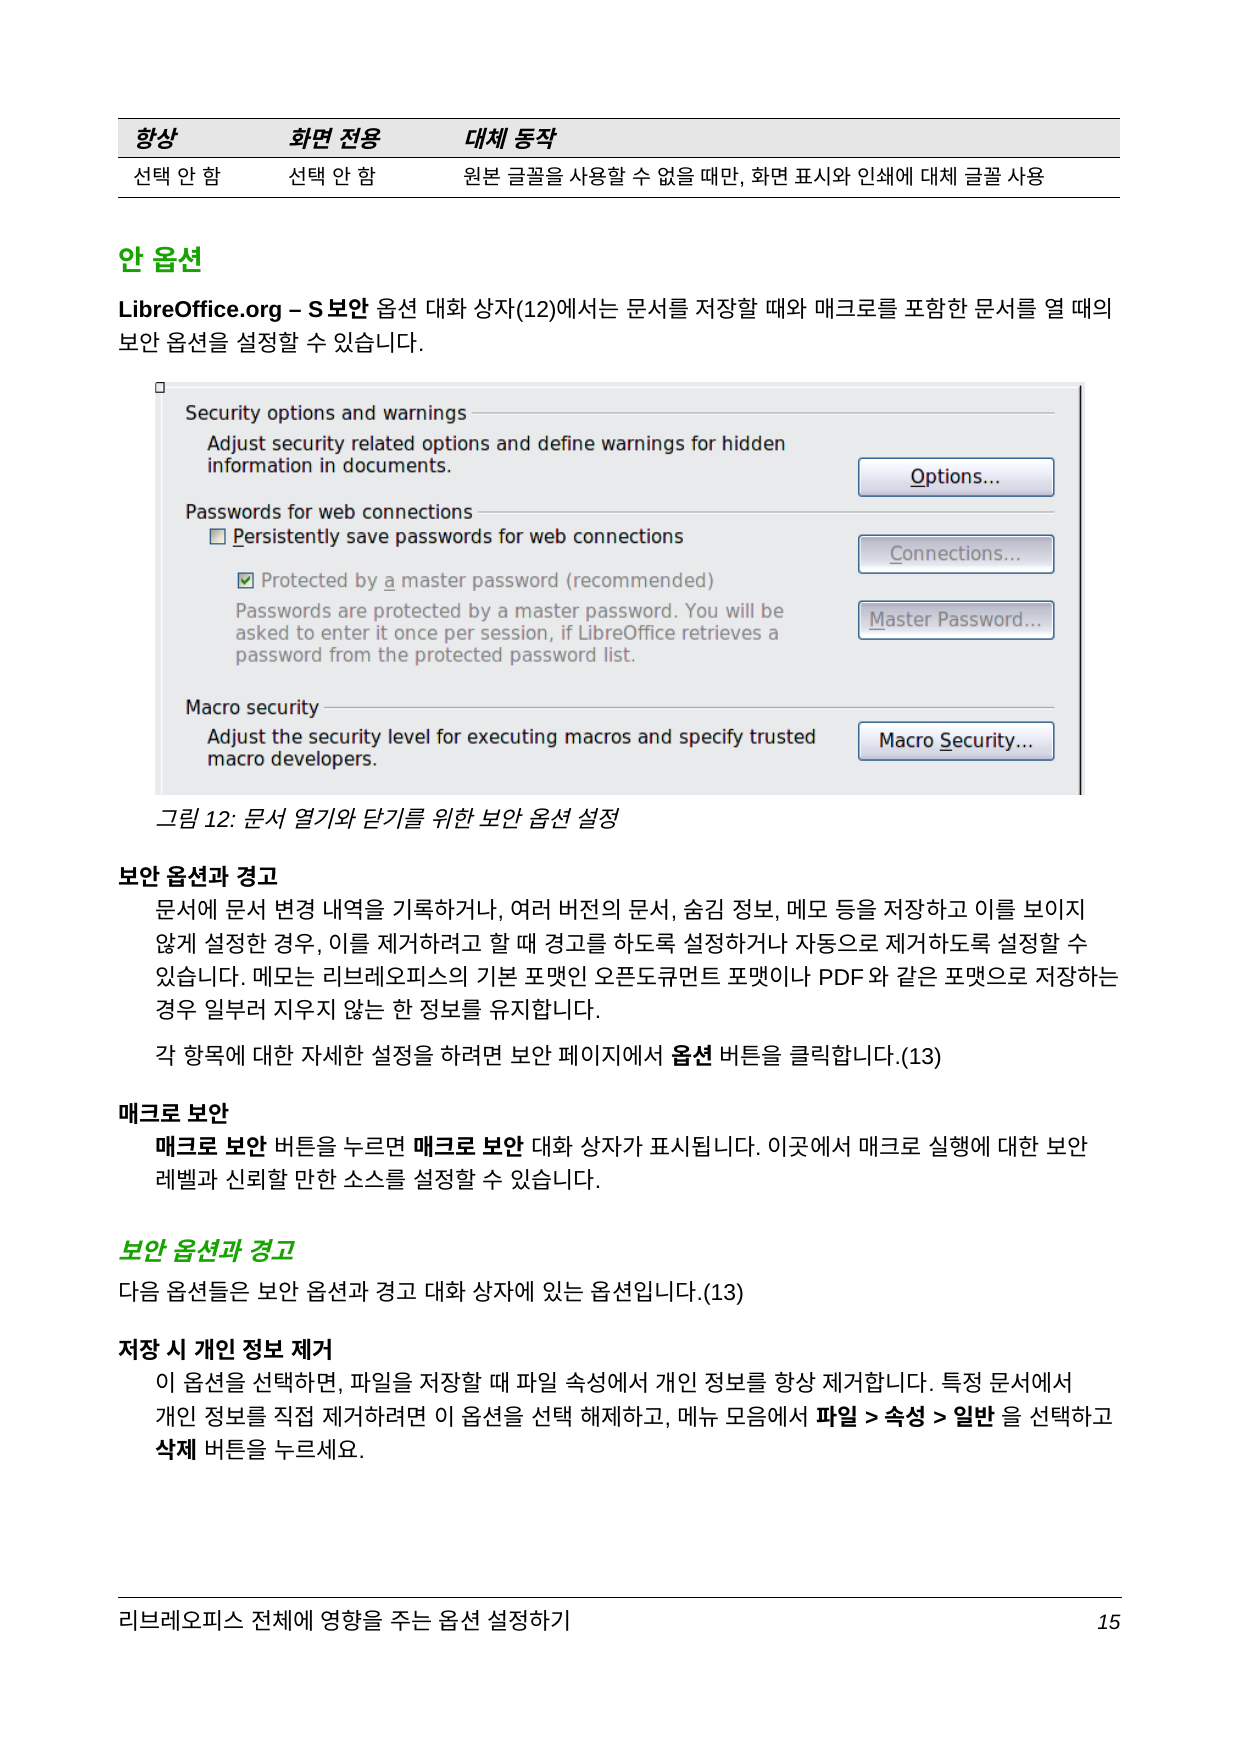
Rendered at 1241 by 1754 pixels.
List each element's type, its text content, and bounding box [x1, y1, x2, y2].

table_cell 선택 안 함 [273, 158, 448, 197]
text 매크로 보안 버튼을 누르면 매크로 보안 대화 상자가 표시됩니다. 이곳에서 매크로 실행에 대한 보안 레벨과 신뢰할 만한 소스를 설정할 수 있습니다. [156, 1129, 1122, 1196]
text 매크로 보안 [118, 1096, 1122, 1129]
table_header 대체 동작 [448, 119, 1120, 157]
text 각 항목에 대한 자세한 설정을 하려면 보안 페이지에서 옵션 버튼을 클릭합니다.(그림 13) [156, 1038, 1122, 1071]
subtitle 안 옵션 [118, 238, 1122, 279]
text 다음 옵션들은 보안 옵션과 경고 대화 상자에 있는 옵션입니다.(그림 13) [118, 1274, 1122, 1307]
text 보안 옵션과 경고 [118, 859, 1122, 892]
table_cell 원본 글꼴을 사용할 수 없을 때만, 화면 표시와 인쇄에 대체 글꼴 사용 [448, 158, 1120, 197]
text 그림 12: 문서 열기와 닫기를 위한 보안 옵션 설정 [155, 801, 1085, 834]
picture [155, 382, 1085, 795]
table_cell 선택 안 함 [118, 158, 273, 197]
text 이 옵션을 선택하면, 파일을 저장할 때 파일 속성에서 개인 정보를 항상 제거합니다. 특정 문서에서 개인 정보를 직접 제거하려면 이 옵션을 선택 해제하고, 메뉴 모음에서 파일 > 속성 > 일반 을 선택하고 삭제 버튼을 누르세요. [156, 1365, 1122, 1465]
text 문서에 문서 변경 내역을 기록하거나, 여러 버전의 문서, 숨김 정보, 메모 등을 저장하고 이를 보이지 않게 설정한 경우, 이를 제거하려고 할 때 경고를 하도록 설정하거나 자동으로 제거하도록 설정할 수 있습니다. 메모는 리브레오피스의 기본 포맷인 오픈도큐먼트 포맷이나 PDF와 같은 포맷으로 저장하는 경우 일부러 지우지 않는 한 정보를 유지합니다. [156, 892, 1122, 1025]
text LibreOffice.org – S보안 옵션 대화 상자(그림 12)에서는 문서를 저장할 때와 매크로를 포함한 문서를 열 때의 보안 옵션을 설정할 수 있습니다. [118, 291, 1122, 358]
table_header 항상 [118, 119, 273, 157]
table_header 화면 전용 [273, 119, 448, 157]
subtitle 보안 옵션과 경고 [118, 1231, 1122, 1267]
text 저장 시 개인 정보 제거 [118, 1332, 1122, 1365]
